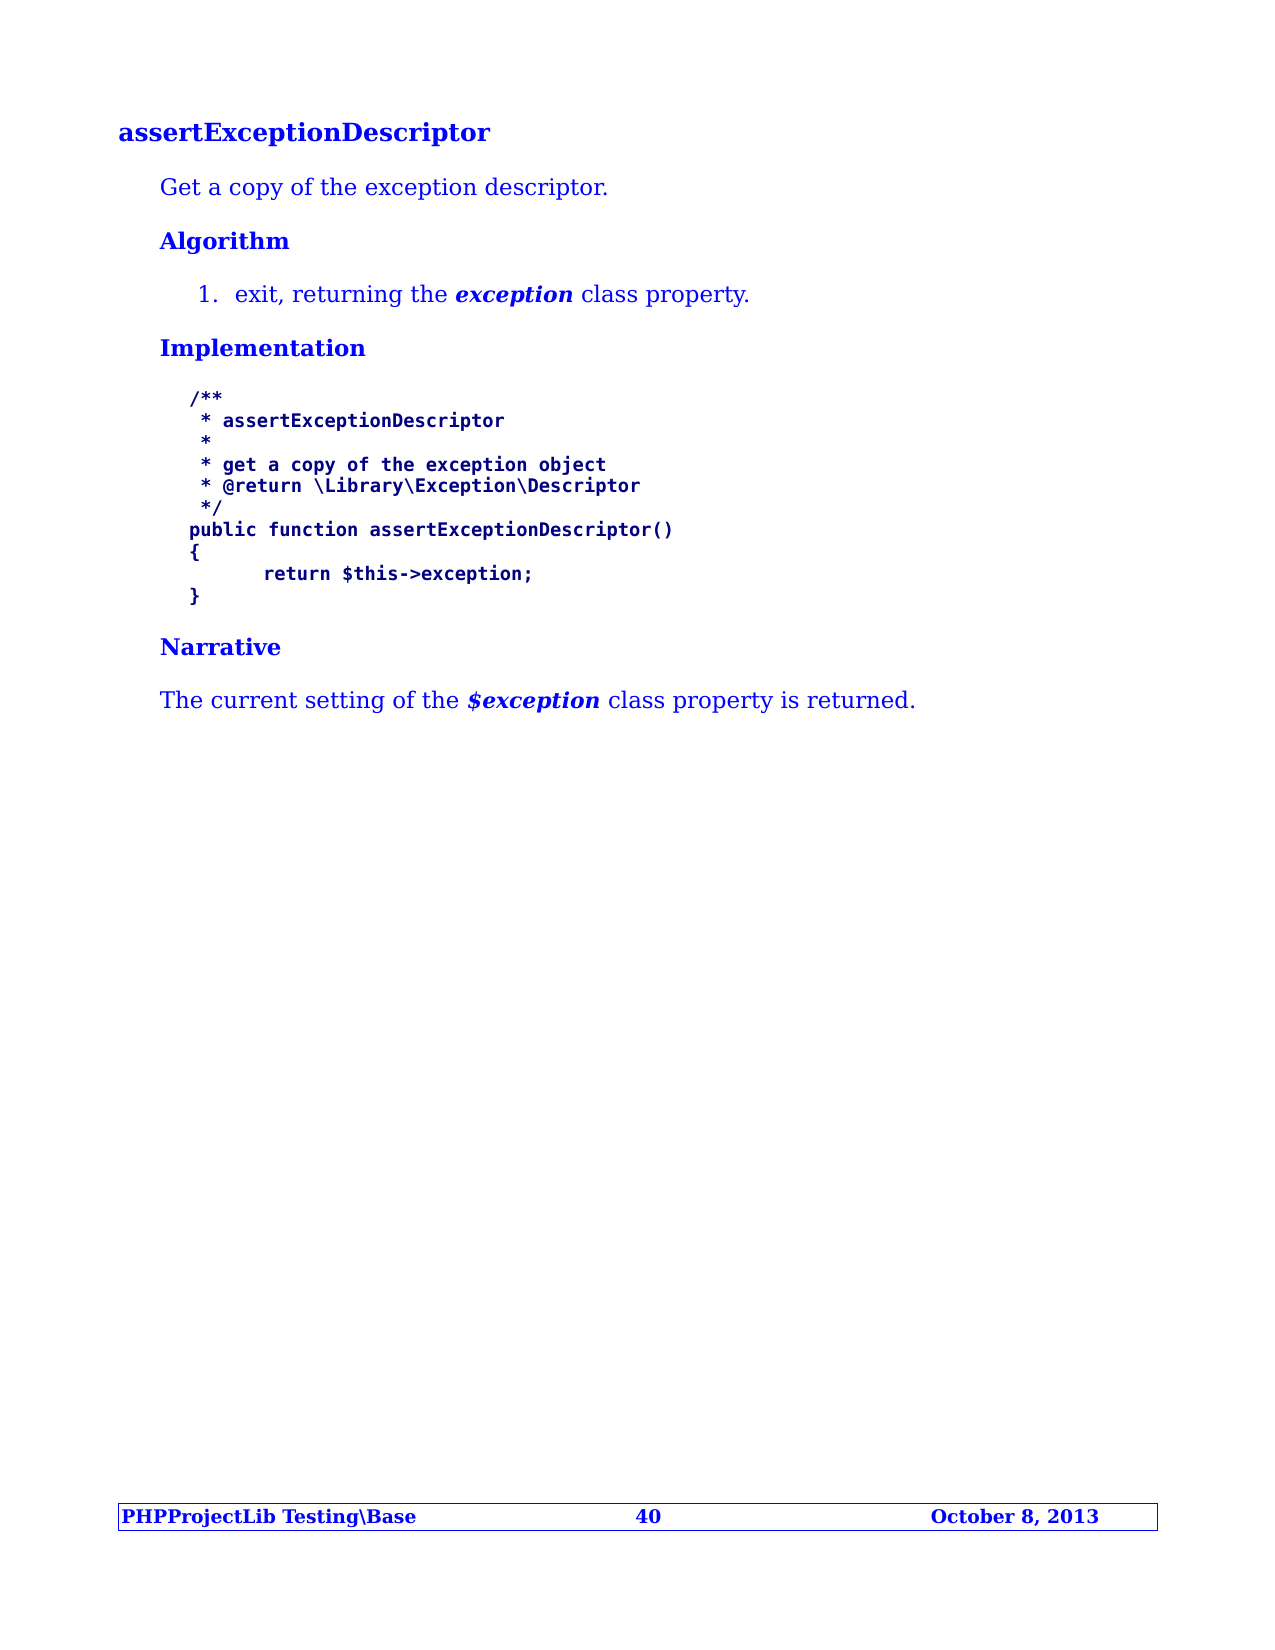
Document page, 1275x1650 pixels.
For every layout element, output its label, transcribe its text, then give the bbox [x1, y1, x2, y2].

list return $this->exception; [189, 563, 1157, 585]
list exit, returning the exception class property. [197, 281, 1157, 308]
text Get a copy of the exception descriptor. [159, 174, 1157, 201]
text Narrative [159, 633, 1157, 660]
list /** [189, 388, 1157, 410]
text Algorithm [159, 227, 1157, 254]
list * get a copy of the exception object [189, 453, 1157, 475]
title assertExceptionDescriptor [118, 118, 1157, 147]
list * @return \Library\Exception\Descriptor [189, 475, 1157, 497]
list } [189, 585, 1157, 607]
text Implementation [159, 334, 1157, 361]
list { [189, 541, 1157, 563]
list * [189, 432, 1157, 453]
list */ [189, 497, 1157, 519]
list * assertExceptionDescriptor [189, 410, 1157, 432]
text The current setting of the $exception class property is returned. [159, 687, 1157, 713]
list public function assertExceptionDescriptor() [189, 519, 1157, 541]
